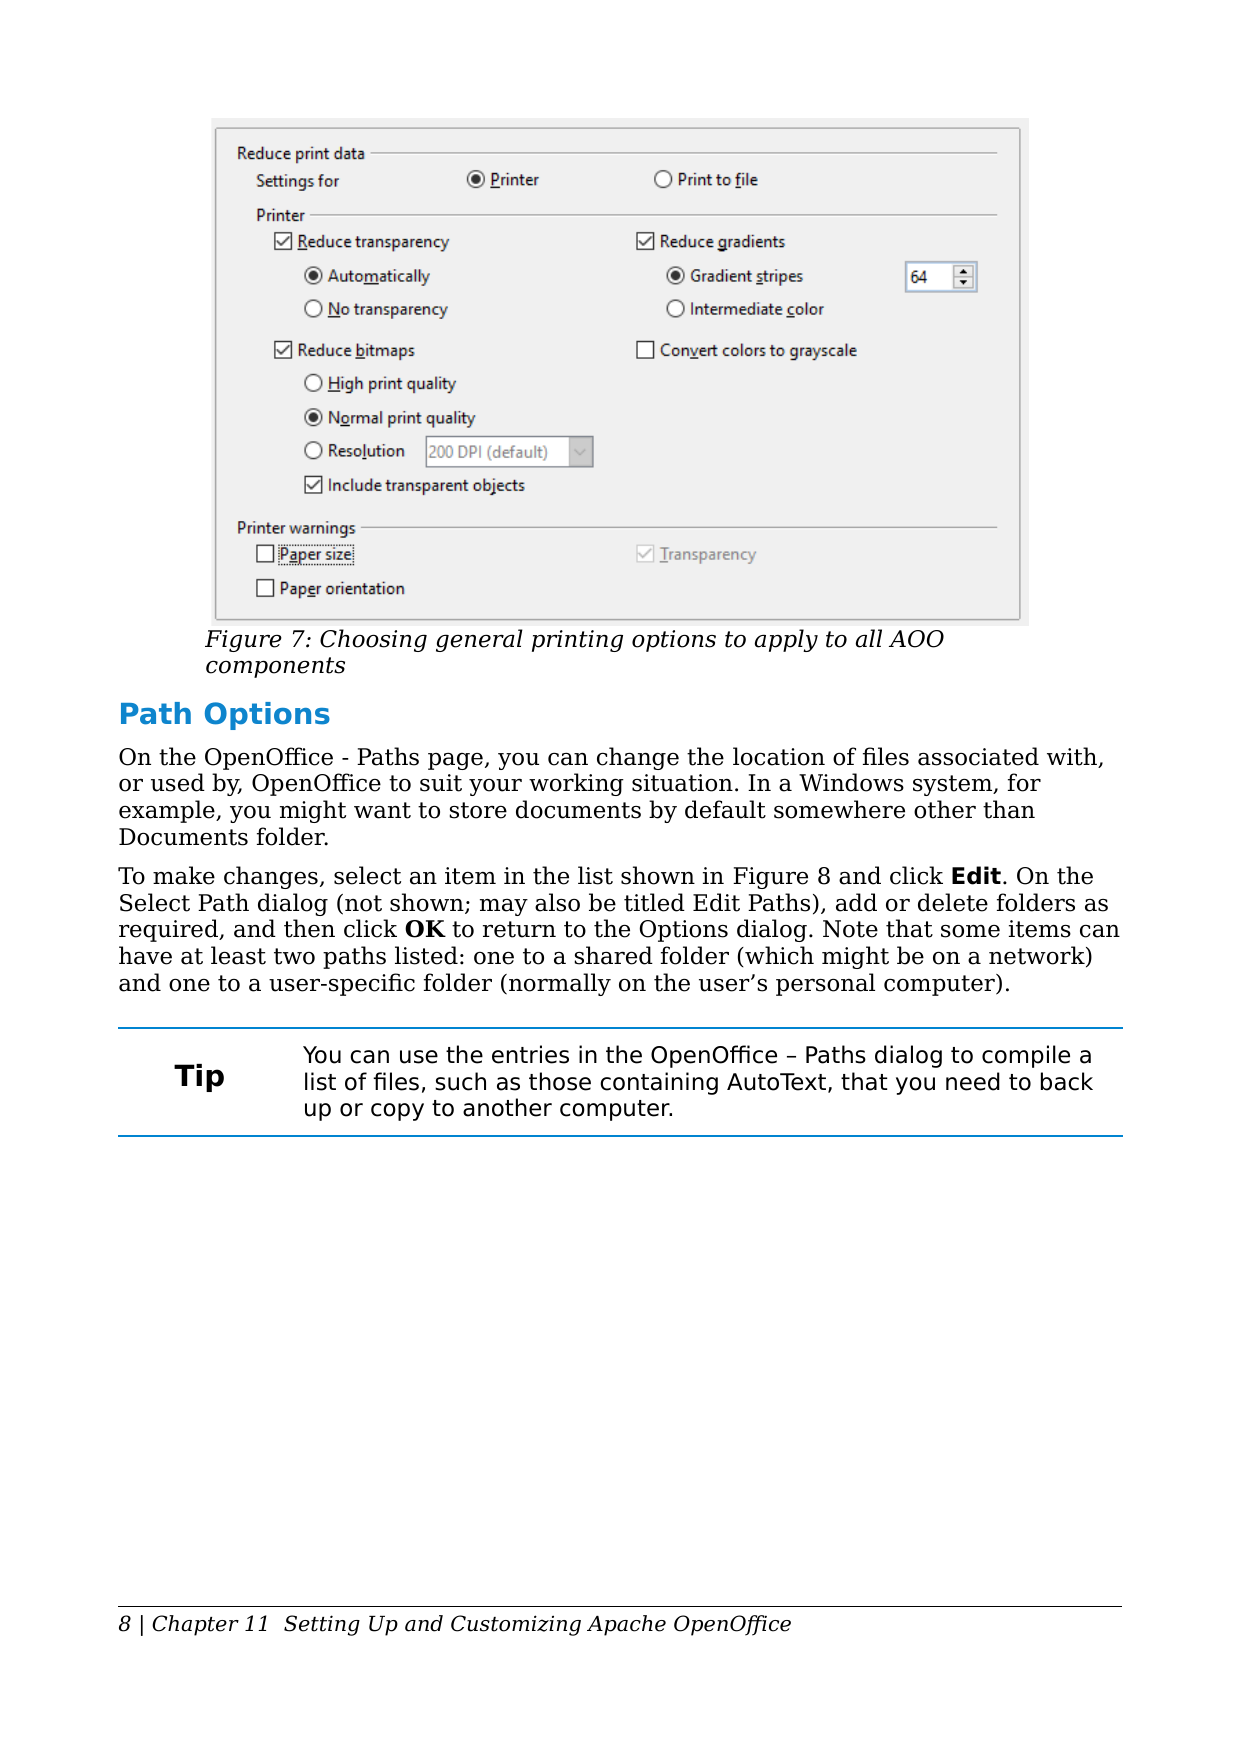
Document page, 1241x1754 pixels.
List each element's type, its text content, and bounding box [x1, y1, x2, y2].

text On the OpenOffice - Paths page, you can change the location of files associated with, or used by, OpenOffice to suit your working situation. In a Windows system, for example, you might want to store documents by default somewhere other than Documents folder. [118, 744, 1122, 851]
text To make changes, select an item in the list shown in Figure 8 and click Edit. On the Select Path dialog (not shown; may also be titled Edit Paths), add or delete folders as required, and then click OK to return to the Options dialog. Note that some items can have at least two paths listed: one to a shared folder (which might be on a network) and one to a user-specific folder (normally on the user’s personal computer). [118, 863, 1122, 997]
text Figure 7: Choosing general printing options to apply to all AOO components [205, 118, 1035, 679]
picture [211, 118, 1029, 626]
subtitle Path Options [118, 697, 1122, 731]
table_header Tip [118, 1029, 281, 1135]
table_header You can use the entries in the OpenOffice – Paths dialog to compile a list of files, such as those containing AutoText, that you need to back up or copy to another computer. [281, 1029, 1122, 1135]
